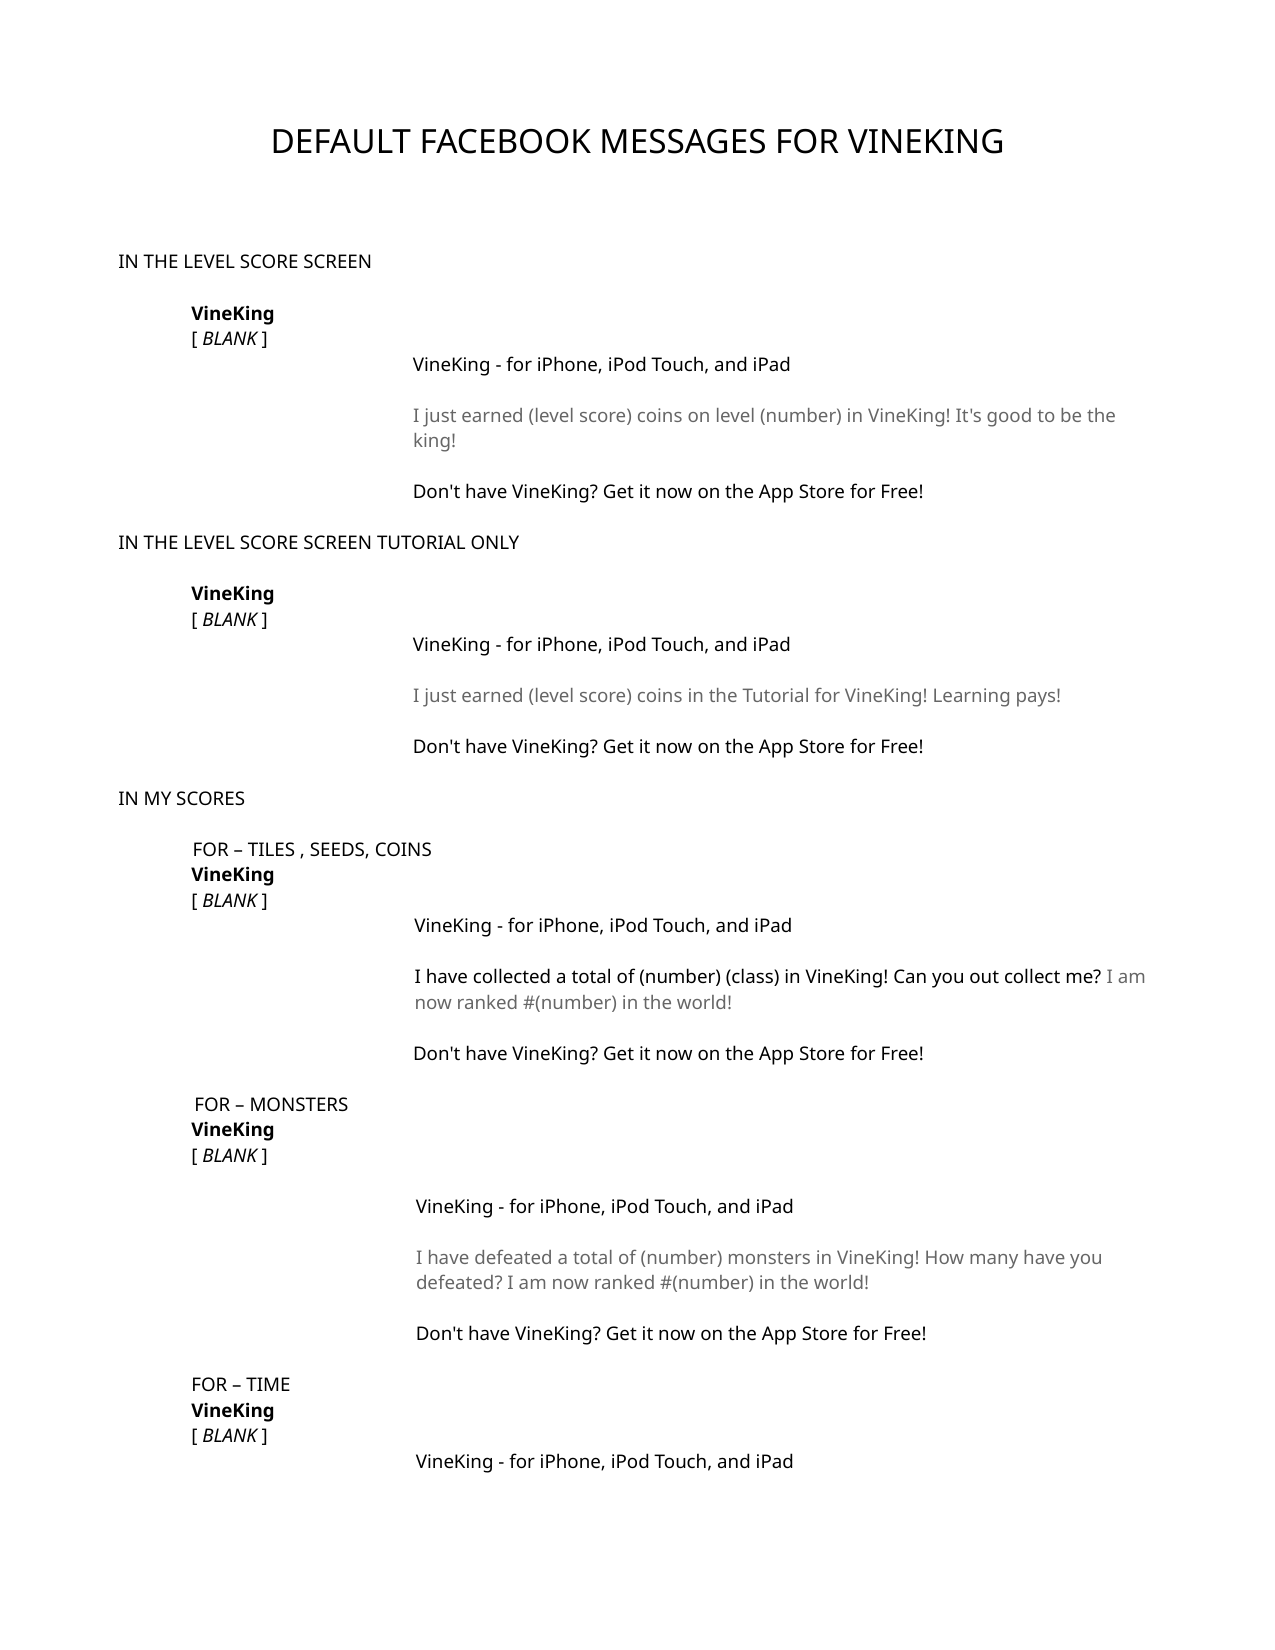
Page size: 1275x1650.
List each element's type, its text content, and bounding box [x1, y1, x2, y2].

text Don't have VineKing? Get it now on the App Store for Free! [191, 478, 1157, 504]
text [ BLANK ] [191, 606, 1157, 632]
text [ BLANK ] [191, 1423, 1157, 1448]
text VineKing - for iPhone, iPod Touch, and iPad [192, 912, 1157, 938]
text [ BLANK ] [191, 325, 1157, 351]
text FOR – TILES , SEEDS, COINS [192, 836, 1157, 861]
text I just earned (level score) coins in the Tutorial for VineKing! Learning pays! [413, 683, 1157, 708]
text Don't have VineKing? Get it now on the App Store for Free! [191, 734, 1157, 759]
text VineKing - for iPhone, iPod Touch, and iPad [194, 1448, 1157, 1474]
text VineKing - for iPhone, iPod Touch, and iPad [191, 351, 1157, 376]
text I have defeated a total of (number) monsters in VineKing! How many have you defeated? I am now ranked #(number) in the world! [416, 1244, 1157, 1295]
text VineKing - for iPhone, iPod Touch, and iPad [194, 1193, 1157, 1219]
text VineKing [191, 861, 1157, 887]
text [ BLANK ] [191, 887, 1157, 912]
text IN THE LEVEL SCORE SCREEN [118, 249, 1157, 274]
text VineKing [191, 1397, 1157, 1423]
text IN THE LEVEL SCORE SCREEN TUTORIAL ONLY [118, 529, 1157, 555]
text Don't have VineKing? Get it now on the App Store for Free! [413, 1040, 1157, 1066]
text Don't have VineKing? Get it now on the App Store for Free! [194, 1321, 1157, 1346]
text VineKing - for iPhone, iPod Touch, and iPad [191, 632, 1157, 657]
text DEFAULT FACEBOOK MESSAGES FOR VINEKING [118, 118, 1157, 163]
text I just earned (level score) coins on level (number) in VineKing! It's good to be the king! [413, 402, 1157, 453]
text I have collected a total of (number) (class) in VineKing! Can you out collect me? I am now ranked #(number) in the world! [414, 963, 1157, 1014]
text VineKing [191, 1117, 1157, 1142]
text [ BLANK ] [191, 1142, 1157, 1168]
text VineKing [191, 300, 1157, 325]
text VineKing [191, 581, 1157, 606]
text IN MY SCORES [118, 785, 1157, 810]
text FOR – MONSTERS [194, 1091, 1157, 1117]
text FOR – TIME [191, 1372, 1157, 1397]
